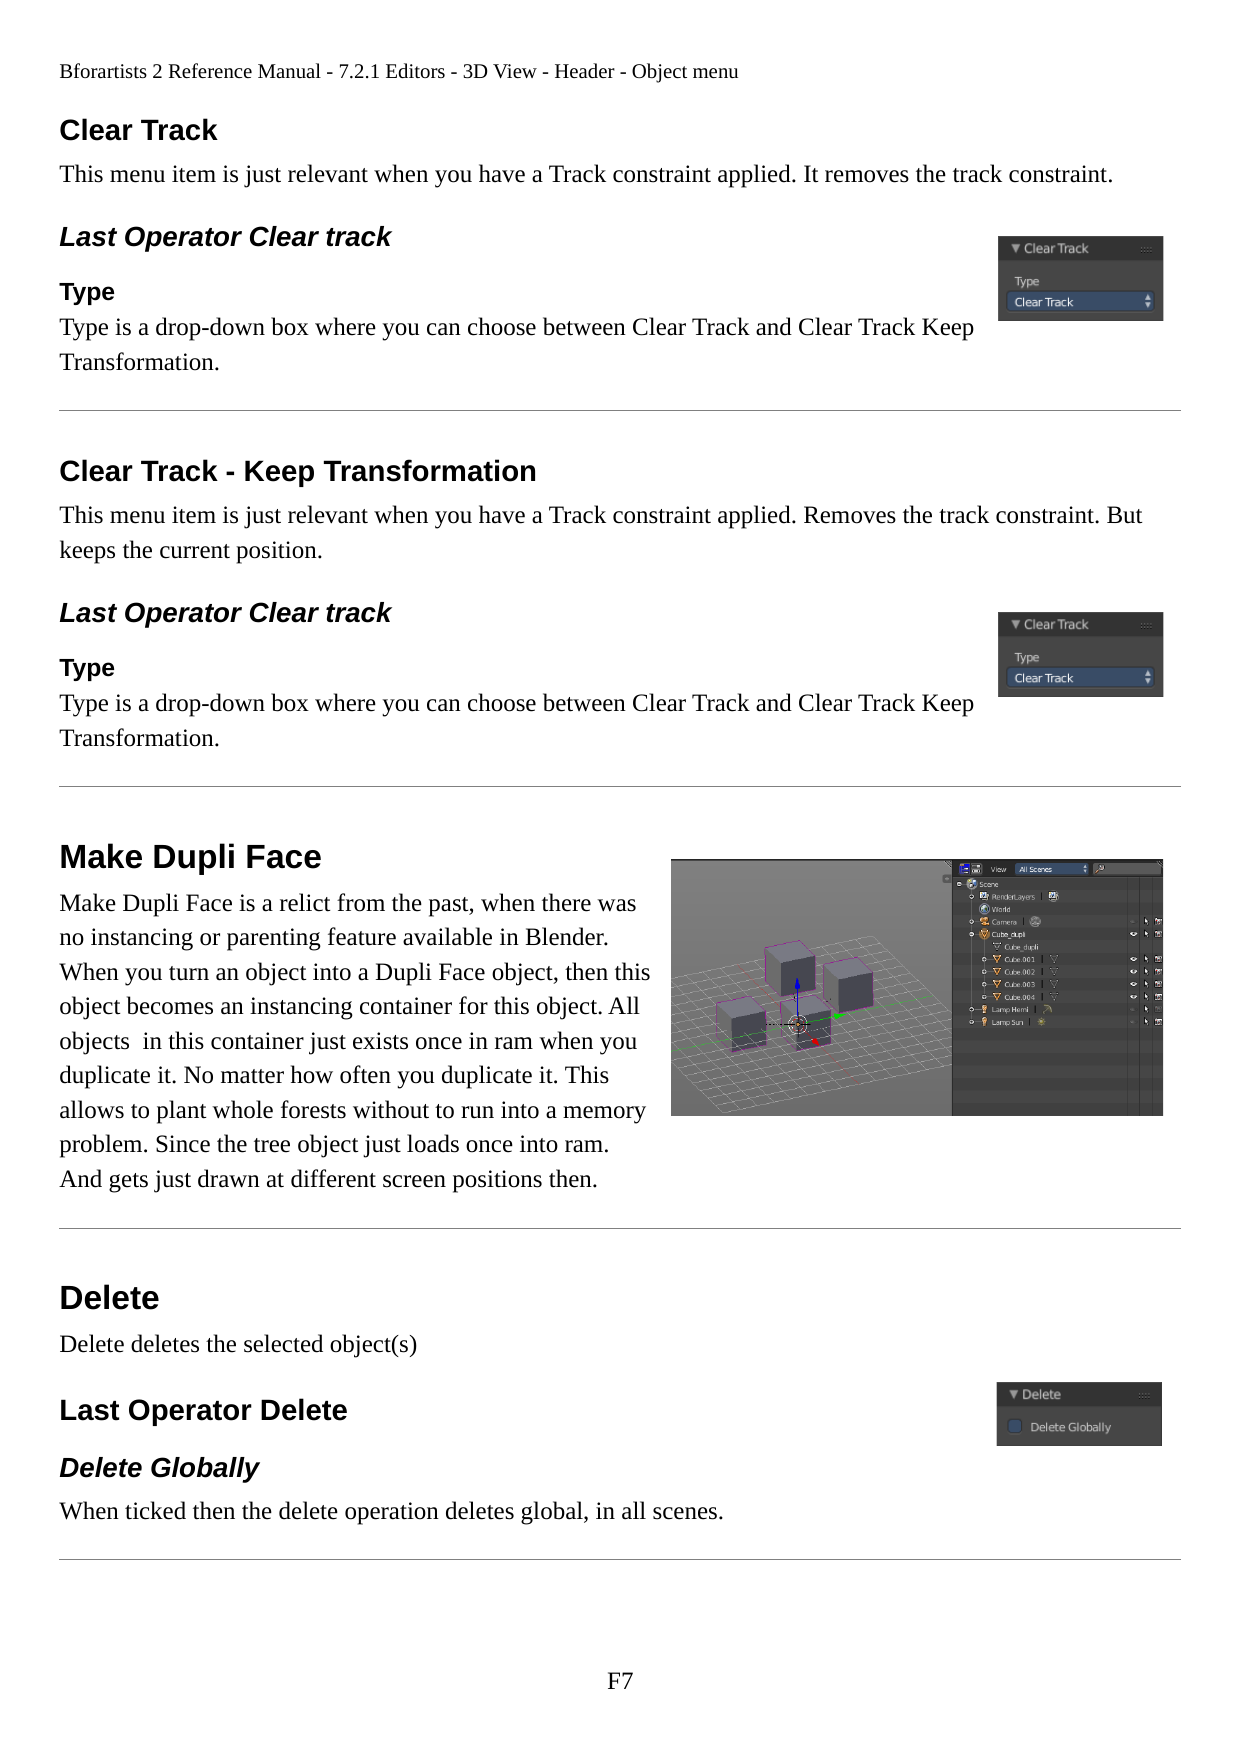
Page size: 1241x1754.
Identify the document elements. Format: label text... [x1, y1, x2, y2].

picture [671, 859, 1164, 1116]
text Type is a drop-down box where you can choose between Clear Track and Clear Track Keep Transformation. [59, 688, 1181, 752]
subtitle [1162, 1393, 1181, 1426]
text Make Dupli Face is a relict from the past, when there was no instancing or parenting feature available in Blender. When you turn an object into a Dupli Face object, then this object becomes an instancing container for this object. All objects in this container just exists once in ram when you duplicate it. No matter how often you duplicate it. This allows to plant whole forests without to run into a memory problem. Since the tree object just loads once into ram. And gets just drawn at different screen positions then. [59, 888, 1181, 1193]
subtitle [1164, 653, 1181, 682]
subtitle [1164, 277, 1181, 306]
subtitle Delete Globally [59, 1451, 1181, 1483]
subtitle Make Dupli Face [59, 837, 1181, 876]
subtitle Last Operator Clear track [59, 597, 1181, 628]
text This menu item is just relevant when you have a Track constraint applied. Removes the track constraint. But keeps the current position. [59, 501, 1181, 564]
text This menu item is just relevant when you have a Track constraint applied. It removes the track constraint. [59, 159, 1181, 188]
subtitle Last Operator Clear track [59, 220, 1181, 252]
text Type is a drop-down box where you can choose between Clear Track and Clear Track Keep Transformation. [59, 312, 1181, 375]
text When ticked then the delete operation deletes global, in all scenes. [59, 1496, 1181, 1524]
picture [996, 1382, 1162, 1446]
subtitle Type [59, 653, 998, 682]
text Delete deletes the selected object(s) [59, 1329, 1181, 1358]
subtitle Last Operator Delete [59, 1393, 996, 1426]
subtitle Clear Track - Keep Transformation [59, 454, 1181, 488]
subtitle Type [59, 277, 998, 306]
subtitle Delete [59, 1278, 1181, 1317]
subtitle Clear Track [59, 113, 1181, 146]
picture [998, 236, 1164, 321]
picture [998, 612, 1164, 697]
